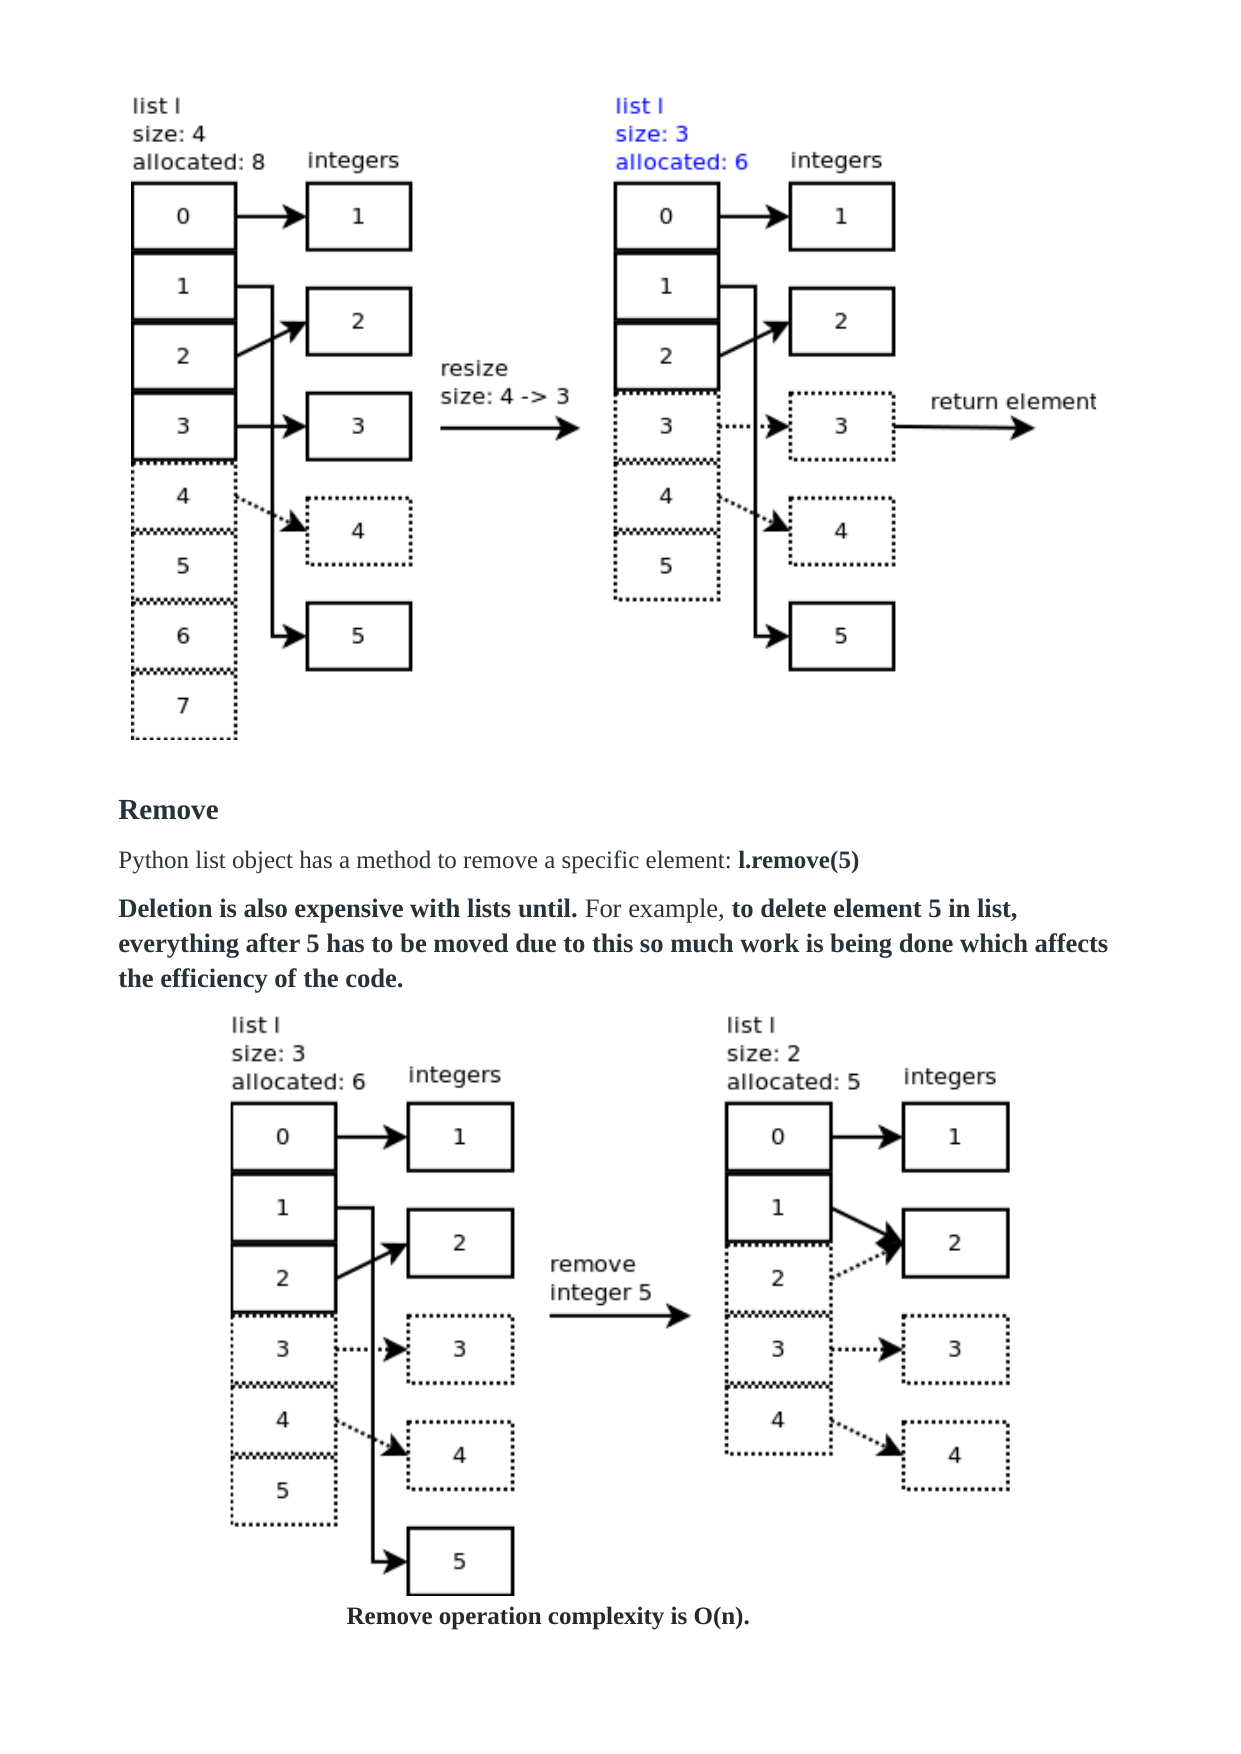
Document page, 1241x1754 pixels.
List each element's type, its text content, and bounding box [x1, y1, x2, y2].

text Deletion is also expensive with lists until. For example, to delete element 5 in list, everything after 5 has to be moved due to this so much work is being done which affects the efficiency of the code. [118, 893, 1122, 993]
text Python list object has a method to remove a specific element: l.remove(5) [118, 845, 1122, 874]
picture [131, 93, 1097, 740]
text Remove [118, 792, 1122, 825]
text Remove operation complexity is O(n). [118, 1012, 1122, 1630]
picture [230, 1012, 1010, 1596]
